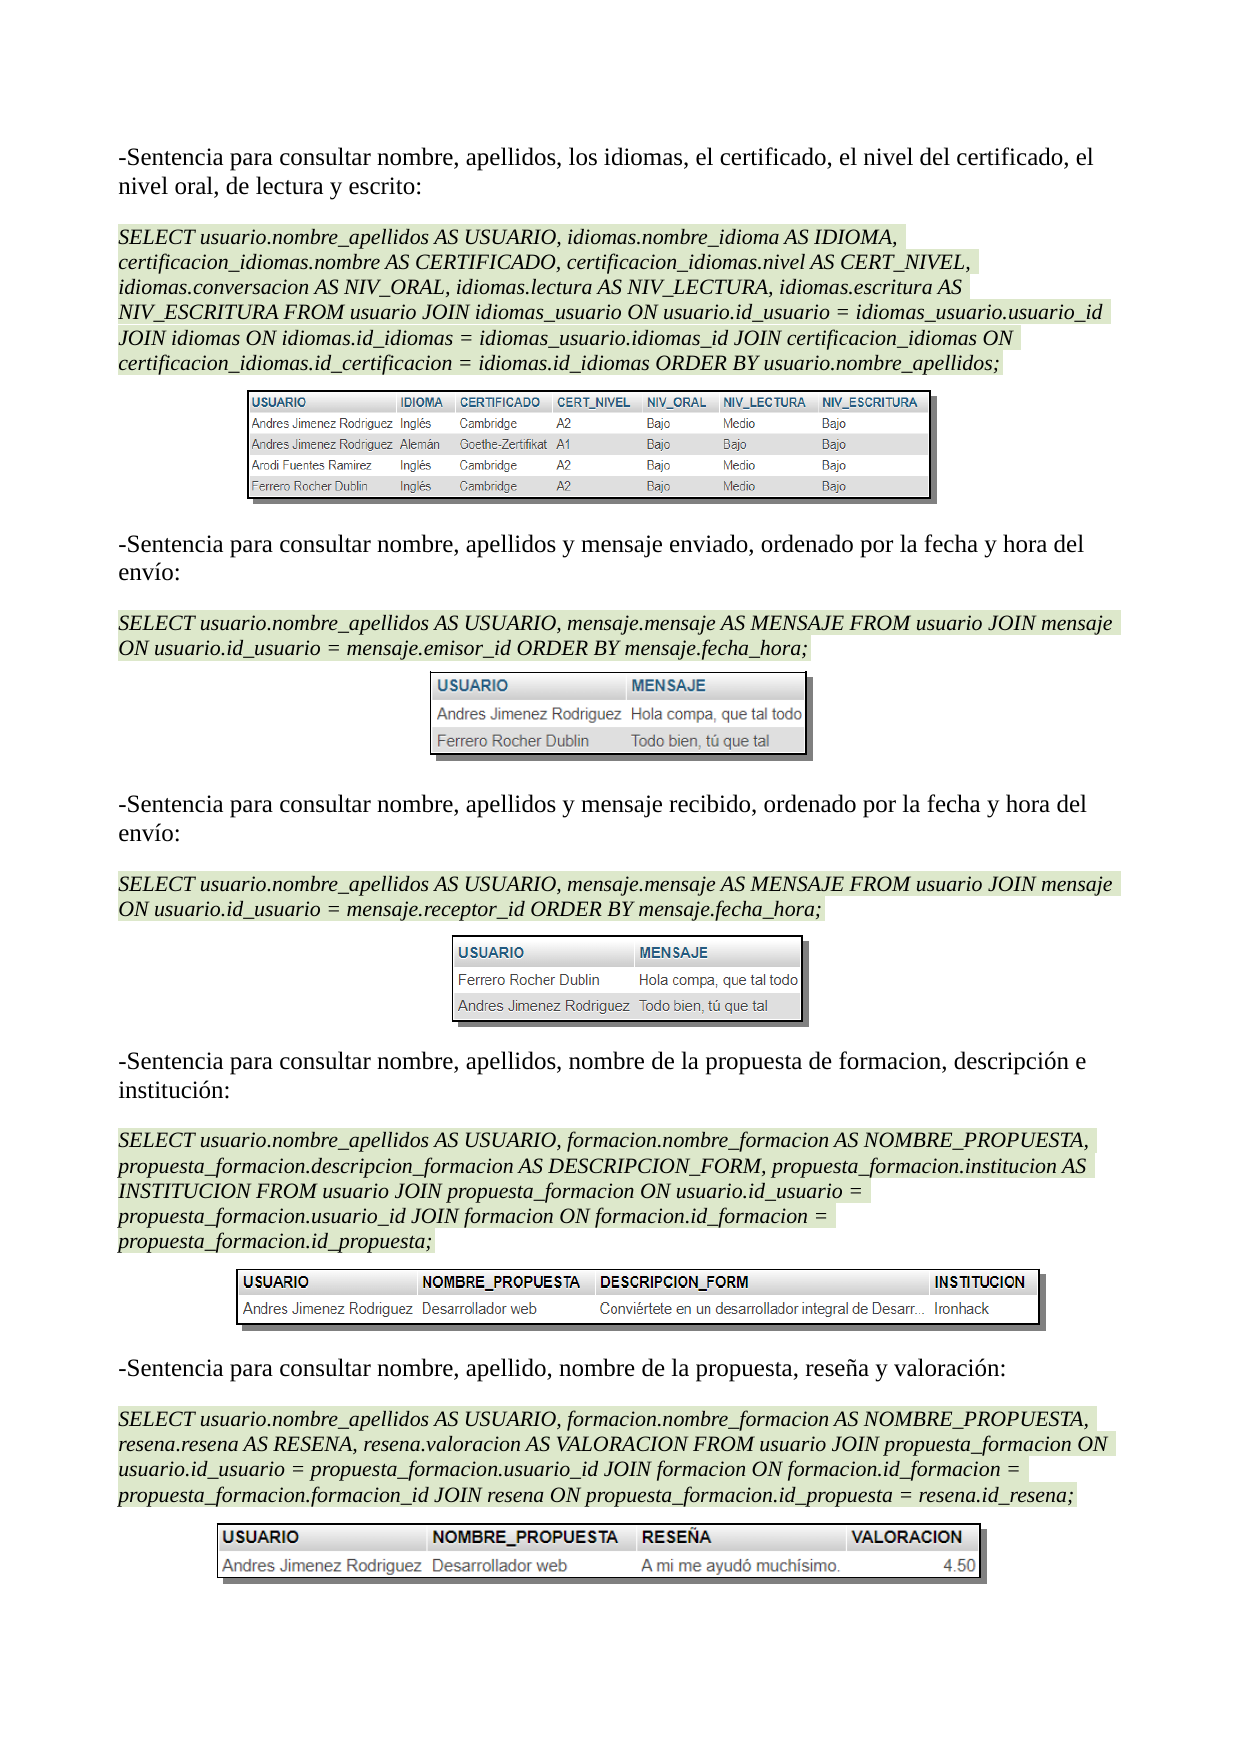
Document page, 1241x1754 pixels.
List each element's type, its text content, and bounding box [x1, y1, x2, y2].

text SELECT usuario.nombre_apellidos AS USUARIO, mensaje.mensaje AS MENSAJE FROM usuario JOIN mensaje ON usuario.id_usuario = mensaje.emisor_id ORDER BY mensaje.fecha_hora; [118, 610, 1122, 661]
text SELECT usuario.nombre_apellidos AS USUARIO, mensaje.mensaje AS MENSAJE FROM usuario JOIN mensaje ON usuario.id_usuario = mensaje.receptor_id ORDER BY mensaje.fecha_hora; [118, 871, 1122, 921]
text SELECT usuario.nombre_apellidos AS USUARIO, formacion.nombre_formacion AS NOMBRE_PROPUESTA, resena.resena AS RESENA, resena.valoracion AS VALORACION FROM usuario JOIN propuesta_formacion ON usuario.id_usuario = propuesta_formacion.usuario_id JOIN formacion ON formacion.id_formacion = propuesta_formacion.formacion_id JOIN resena ON propuesta_formacion.id_propuesta = resena.id_resena; [118, 1406, 1122, 1507]
text -Sentencia para consultar nombre, apellidos, los idiomas, el certificado, el nivel del certificado, el nivel oral, de lectura y escrito: [118, 142, 1122, 200]
text -Sentencia para consultar nombre, apellidos y mensaje enviado, ordenado por la fecha y hora del envío: [118, 529, 1122, 586]
text -Sentencia para consultar nombre, apellidos, nombre de la propuesta de formacion, descripción e institución: [118, 1046, 1122, 1103]
picture [238, 1271, 1037, 1322]
text SELECT usuario.nombre_apellidos AS USUARIO, formacion.nombre_formacion AS NOMBRE_PROPUESTA, propuesta_formacion.descripcion_formacion AS DESCRIPCION_FORM, propuesta_formacion.institucion AS INSTITUCION FROM usuario JOIN propuesta_formacion ON usuario.id_usuario = propuesta_formacion.usuario_id JOIN formacion ON formacion.id_formacion = propuesta_formacion.id_propuesta; [118, 1127, 1122, 1253]
text SELECT usuario.nombre_apellidos AS USUARIO, idiomas.nombre_idioma AS IDIOMA, certificacion_idiomas.nombre AS CERTIFICADO, certificacion_idiomas.nivel AS CERT_NIVEL, idiomas.conversacion AS NIV_ORAL, idiomas.lectura AS NIV_LECTURA, idiomas.escritura AS NIV_ESCRITURA FROM usuario JOIN idiomas_usuario ON usuario.id_usuario = idiomas_usuario.usuario_id JOIN idiomas ON idiomas.id_idiomas = idiomas_usuario.idiomas_id JOIN certificacion_idiomas ON certificacion_idiomas.id_certificacion = idiomas.id_idiomas ORDER BY usuario.nombre_apellidos; [118, 224, 1122, 375]
text -Sentencia para consultar nombre, apellidos y mensaje recibido, ordenado por la fecha y hora del envío: [118, 789, 1122, 847]
picture [454, 937, 800, 1019]
text -Sentencia para consultar nombre, apellido, nombre de la propuesta, reseña y valoración: [118, 1353, 1122, 1382]
picture [432, 674, 805, 752]
picture [250, 392, 929, 496]
picture [219, 1525, 979, 1576]
